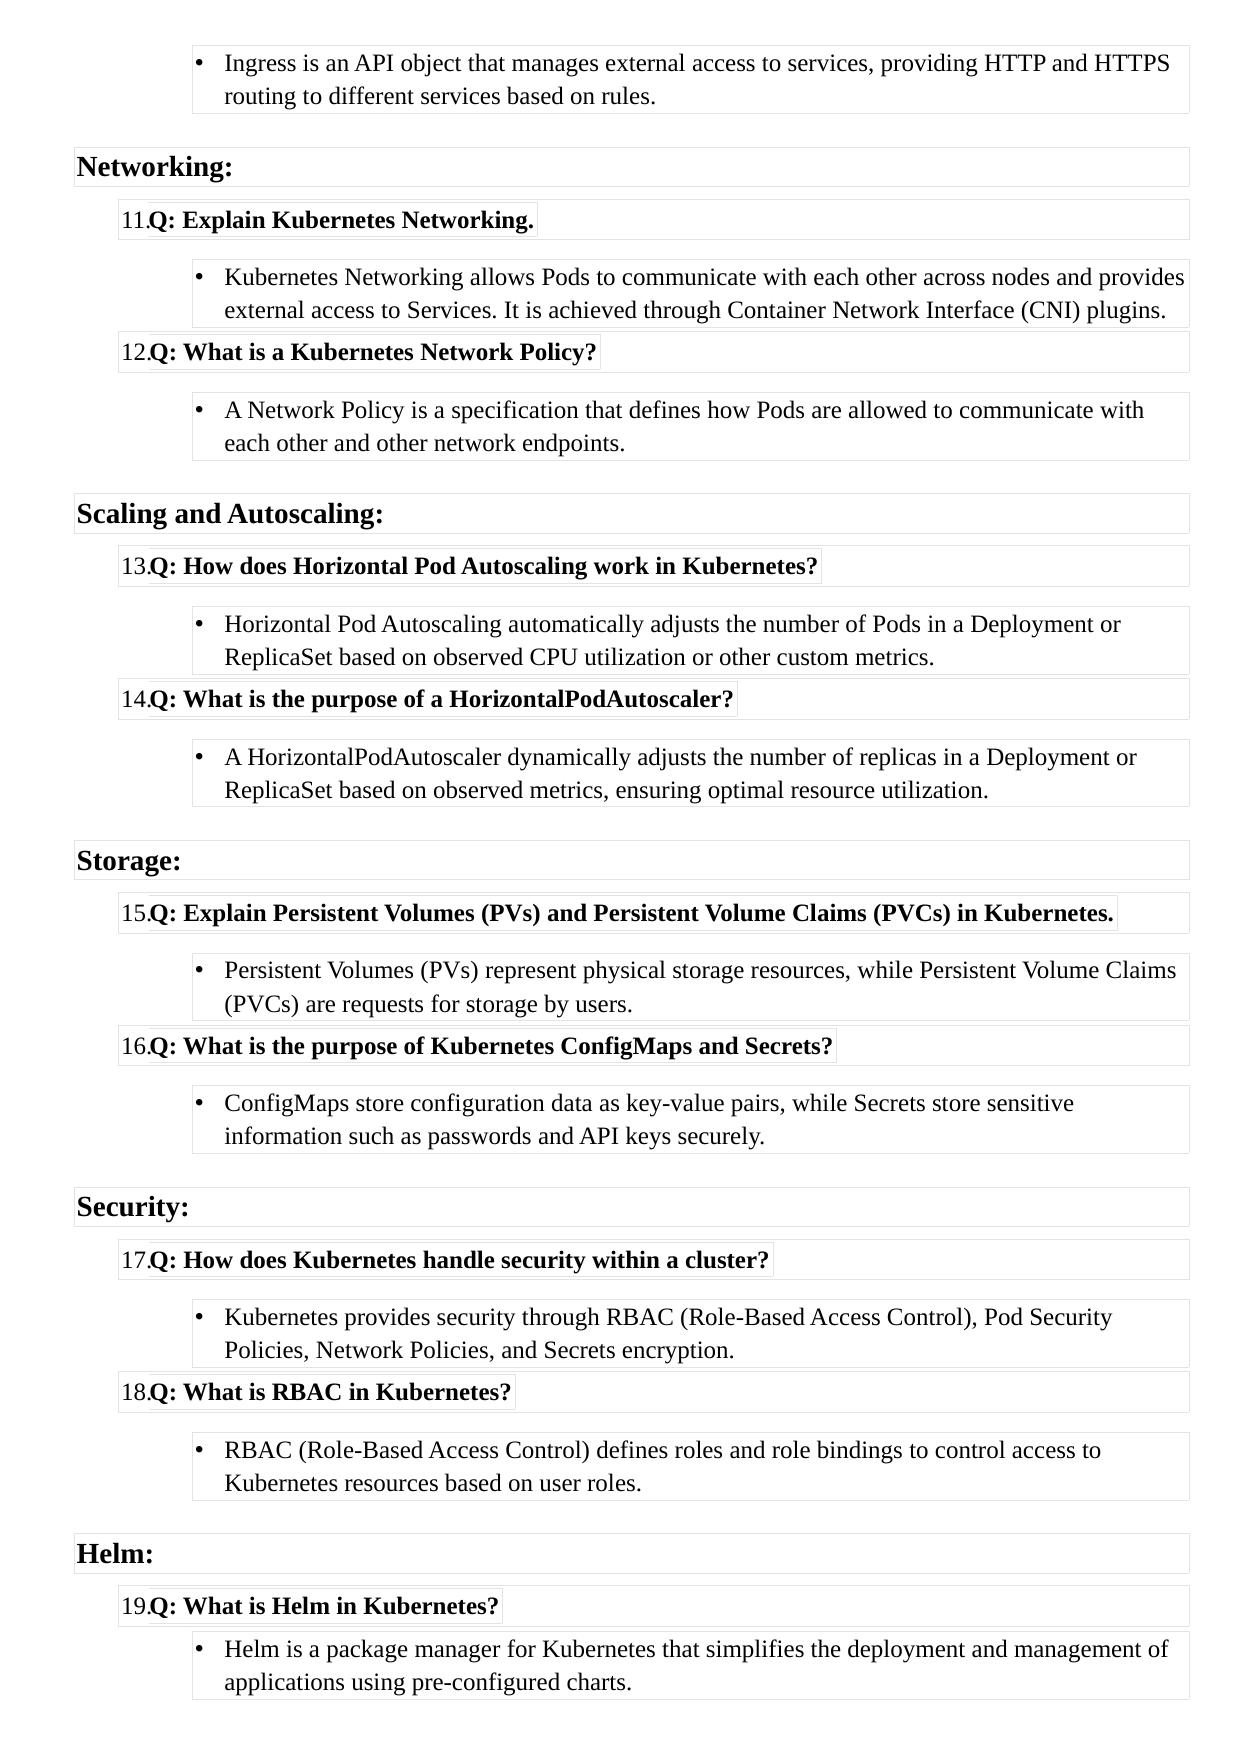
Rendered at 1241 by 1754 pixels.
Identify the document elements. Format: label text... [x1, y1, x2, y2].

subtitle Helm: [75, 1534, 1189, 1573]
list Ingress is an API object that manages external access to services, providing HTTP and HTTPS routing to different services based on rules. [193, 46, 1189, 113]
list Q: Explain Persistent Volumes (PVs) and Persistent Volume Claims (PVCs) in Kubernetes. [119, 893, 1189, 933]
list Persistent Volumes (PVs) represent physical storage resources, while Persistent Volume Claims (PVCs) are requests for storage by users. [193, 954, 1189, 1020]
list RBAC (Role-Based Access Control) defines roles and role bindings to control access to Kubernetes resources based on user roles. [193, 1433, 1189, 1500]
list Q: What is RBAC in Kubernetes? [119, 1372, 1189, 1412]
subtitle Security: [75, 1188, 1189, 1226]
subtitle Networking: [75, 148, 1189, 186]
list Q: How does Kubernetes handle security within a cluster? [119, 1240, 1189, 1279]
list Q: What is Helm in Kubernetes? [119, 1586, 1189, 1626]
list Q: What is the purpose of Kubernetes ConfigMaps and Secrets? [119, 1026, 1189, 1065]
list Kubernetes provides security through RBAC (Role-Based Access Control), Pod Security Policies, Network Policies, and Secrets encryption. [193, 1300, 1189, 1367]
list ConfigMaps store configuration data as key-value pairs, while Secrets store sensitive information such as passwords and API keys securely. [193, 1086, 1189, 1153]
list Horizontal Pod Autoscaling automatically adjusts the number of Pods in a Deployment or ReplicaSet based on observed CPU utilization or other custom metrics. [193, 607, 1189, 674]
subtitle Storage: [75, 841, 1189, 879]
list A HorizontalPodAutoscaler dynamically adjusts the number of replicas in a Deployment or ReplicaSet based on observed metrics, ensuring optimal resource utilization. [193, 740, 1189, 806]
list Kubernetes Networking allows Pods to communicate with each other across nodes and provides external access to Services. It is achieved through Container Network Interface (CNI) plugins. [193, 260, 1189, 327]
list A Network Policy is a specification that defines how Pods are allowed to communicate with each other and other network endpoints. [193, 393, 1189, 460]
list Helm is a package manager for Kubernetes that simplifies the deployment and management of applications using pre-configured charts. [193, 1632, 1189, 1699]
list Q: What is the purpose of a HorizontalPodAutoscaler? [119, 679, 1189, 719]
list Q: What is a Kubernetes Network Policy? [119, 332, 1189, 372]
list Q: How does Horizontal Pod Autoscaling work in Kubernetes? [119, 546, 1189, 586]
subtitle Scaling and Autoscaling: [75, 494, 1189, 533]
list Q: Explain Kubernetes Networking. [119, 200, 1189, 239]
